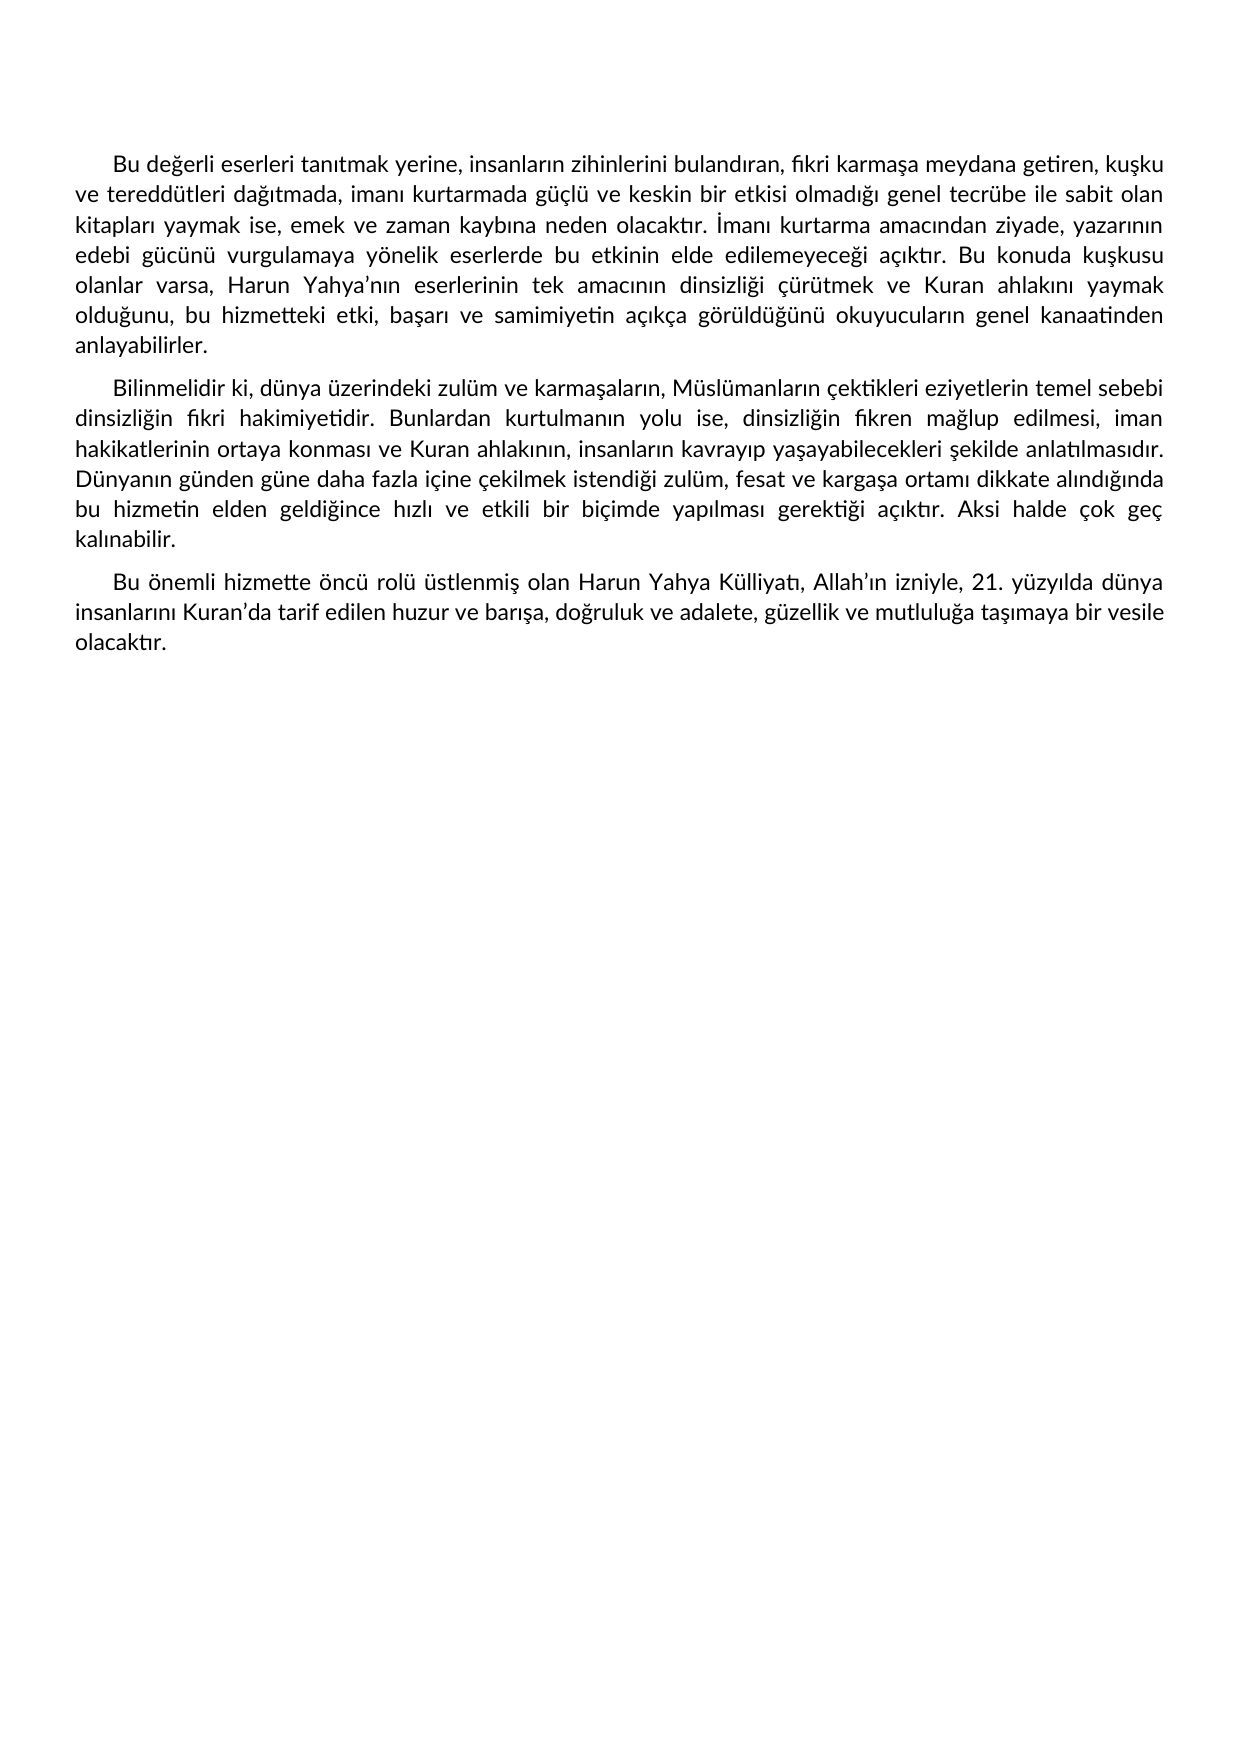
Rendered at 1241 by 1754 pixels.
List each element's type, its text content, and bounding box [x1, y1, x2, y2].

text Bilinmelidir ki, dünya üzerindeki zulüm ve karmaşaların, Müslümanların çektikleri eziyetlerin temel sebebi dinsizliğin fikri hakimiyetidir. Bunlardan kurtulmanın yolu ise, dinsizliğin fikren mağlup edilmesi, iman hakikatlerinin ortaya konması ve Kuran ahlakının, insanların kavrayıp yaşayabilecekleri şekilde anlatılmasıdır. Dünyanın günden güne daha fazla içine çekilmek istendiği zulüm, fesat ve kargaşa ortamı dikkate alındığında bu hizmetin elden geldiğince hızlı ve etkili bir biçimde yapılması gerektiği açıktır. Aksi halde çok geç kalınabilir. [75, 374, 1165, 552]
text Bu değerli eserleri tanıtmak yerine, insanların zihinlerini bulandıran, fikri karmaşa meydana getiren, kuşku ve tereddütleri dağıtmada, imanı kurtarmada güçlü ve keskin bir etkisi olmadığı genel tecrübe ile sabit olan kitapları yaymak ise, emek ve zaman kaybına neden olacaktır. İmanı kurtarma amacından ziyade, yazarının edebi gücünü vurgulamaya yönelik eserlerde bu etkinin elde edilemeyeceği açıktır. Bu konuda kuşkusu olanlar varsa, Harun Yahya’nın eserlerinin tek amacının dinsizliği çürütmek ve Kuran ahlakını yaymak olduğunu, bu hizmetteki etki, başarı ve samimiyetin açıkça görüldüğünü okuyucuların genel kanaatinden anlayabilirler. [75, 150, 1165, 359]
text Bu önemli hizmette öncü rolü üstlenmiş olan Harun Yahya Külliyatı, Allah’ın izniyle, 21. yüzyılda dünya insanlarını Kuran’da tarif edilen huzur ve barışa, doğruluk ve adalete, güzellik ve mutluluğa taşımaya bir vesile olacaktır. [75, 568, 1165, 656]
